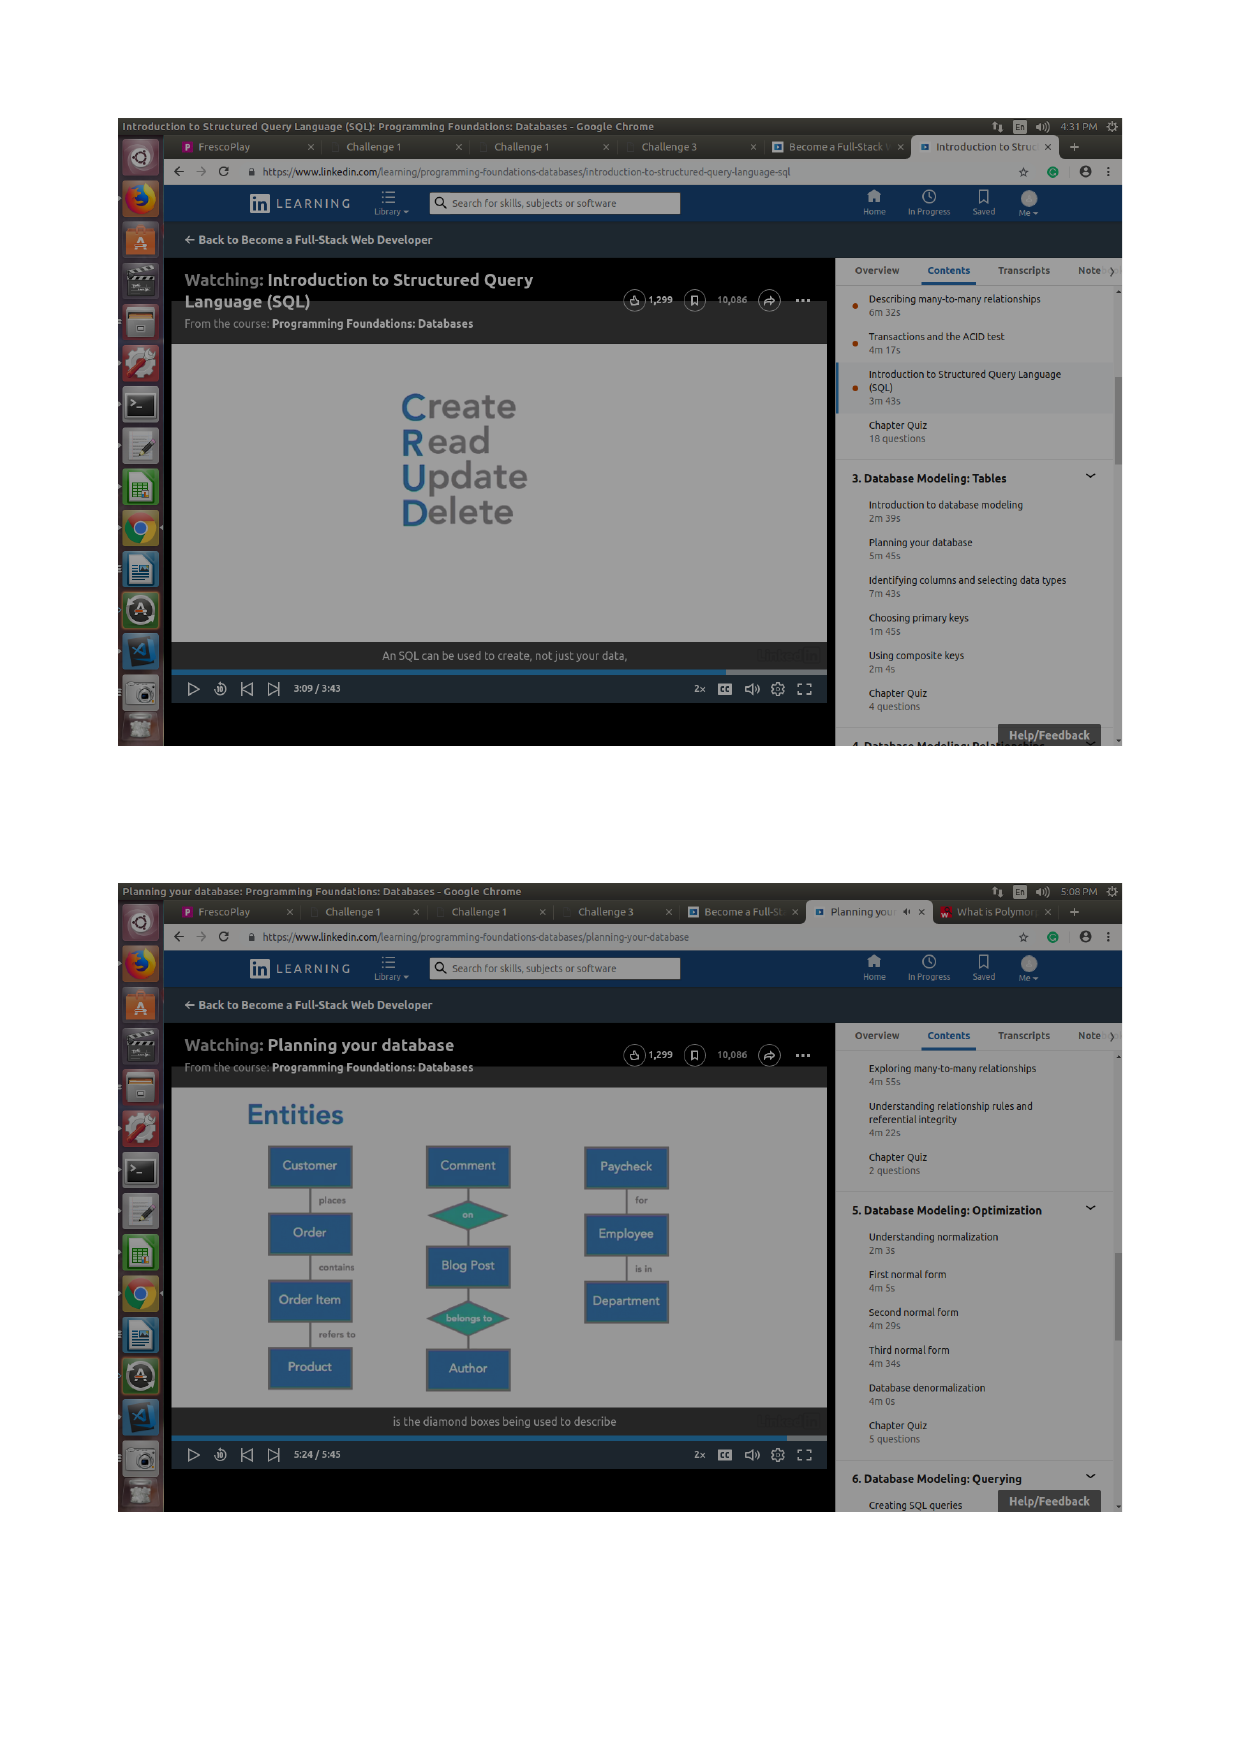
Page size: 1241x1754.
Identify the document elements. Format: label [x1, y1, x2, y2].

picture [118, 118, 1123, 746]
picture [118, 883, 1123, 1512]
